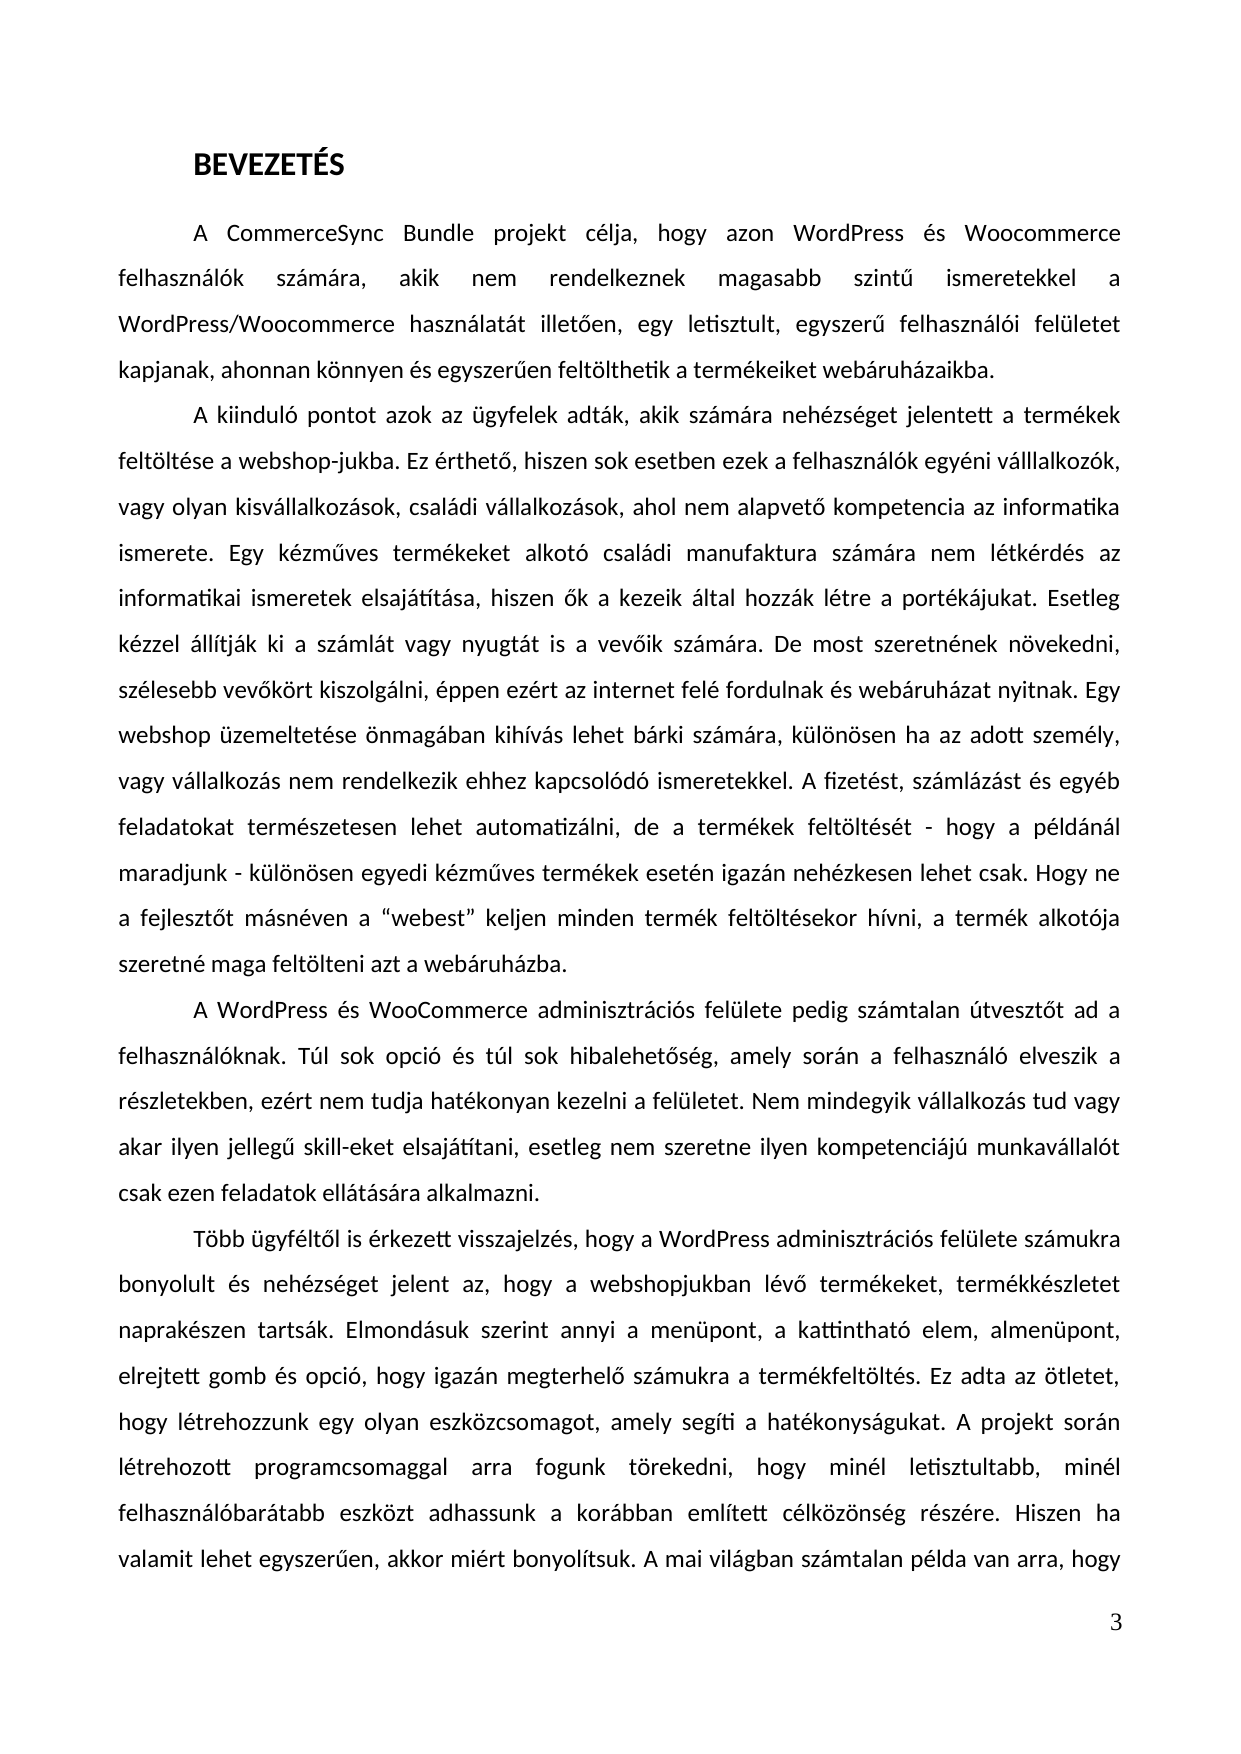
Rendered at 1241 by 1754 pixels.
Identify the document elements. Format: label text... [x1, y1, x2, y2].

text A kiinduló pontot azok az ügyfelek adták, akik számára nehézséget jelentett a termékek feltöltése a webshop-jukba. Ez érthető, hiszen sok esetben ezek a felhasználók egyéni válllalkozók, vagy olyan kisvállalkozások, családi vállalkozások, ahol nem alapvető kompetencia az informatika ismerete. Egy kézműves termékeket alkotó családi manufaktura számára nem létkérdés az informatikai ismeretek elsajátítása, hiszen ők a kezeik által hozzák létre a portékájukat. Esetleg kézzel állítják ki a számlát vagy nyugtát is a vevőik számára. De most szeretnének növekedni, szélesebb vevőkört kiszolgálni, éppen ezért az internet felé fordulnak és webáruházat nyitnak. Egy webshop üzemeltetése önmagában kihívás lehet bárki számára, különösen ha az adott személy, vagy vállalkozás nem rendelkezik ehhez kapcsolódó ismeretekkel. A fizetést, számlázást és egyéb feladatokat természetesen lehet automatizálni, de a termékek feltöltését - hogy a példánál maradjunk - különösen egyedi kézműves termékek esetén igazán nehézkesen lehet csak. Hogy ne a fejlesztőt másnéven a “webest” keljen minden termék feltöltésekor hívni, a termék alkotója szeretné maga feltölteni azt a webáruházba. [118, 399, 1122, 979]
subtitle BEVEZETÉS [118, 143, 1122, 184]
text A CommerceSync Bundle projekt célja, hogy azon WordPress és Woocommerce felhasználók számára, akik nem rendelkeznek magasabb szintű ismeretekkel a WordPress/Woocommerce használatát illetően, egy letisztult, egyszerű felhasználói felületet kapjanak, ahonnan könnyen és egyszerűen feltölthetik a termékeiket webáruházaikba. [118, 217, 1122, 384]
text Több ügyféltől is érkezett visszajelzés, hogy a WordPress adminisztrációs felülete számukra bonyolult és nehézséget jelent az, hogy a webshopjukban lévő termékeket, termékkészletet naprakészen tartsák. Elmondásuk szerint annyi a menüpont, a kattintható elem, almenüpont, elrejtett gomb és opció, hogy igazán megterhelő számukra a termékfeltöltés. Ez adta az ötletet, hogy létrehozzunk egy olyan eszközcsomagot, amely segíti a hatékonyságukat. A projekt során létrehozott programcsomaggal arra fogunk törekedni, hogy minél letisztultabb, minél felhasználóbarátabb eszközt adhassunk a korábban említett célközönség részére. Hiszen ha valamit lehet egyszerűen, akkor miért bonyolítsuk. A mai világban számtalan példa van arra, hogy [118, 1223, 1122, 1573]
text A WordPress és WooCommerce adminisztrációs felülete pedig számtalan útvesztőt ad a felhasználóknak. Túl sok opció és túl sok hibalehetőség, amely során a felhasználó elveszik a részletekben, ezért nem tudja hatékonyan kezelni a felületet. Nem mindegyik vállalkozás tud vagy akar ilyen jellegű skill-eket elsajátítani, esetleg nem szeretne ilyen kompetenciájú munkavállalót csak ezen feladatok ellátására alkalmazni. [118, 994, 1122, 1207]
